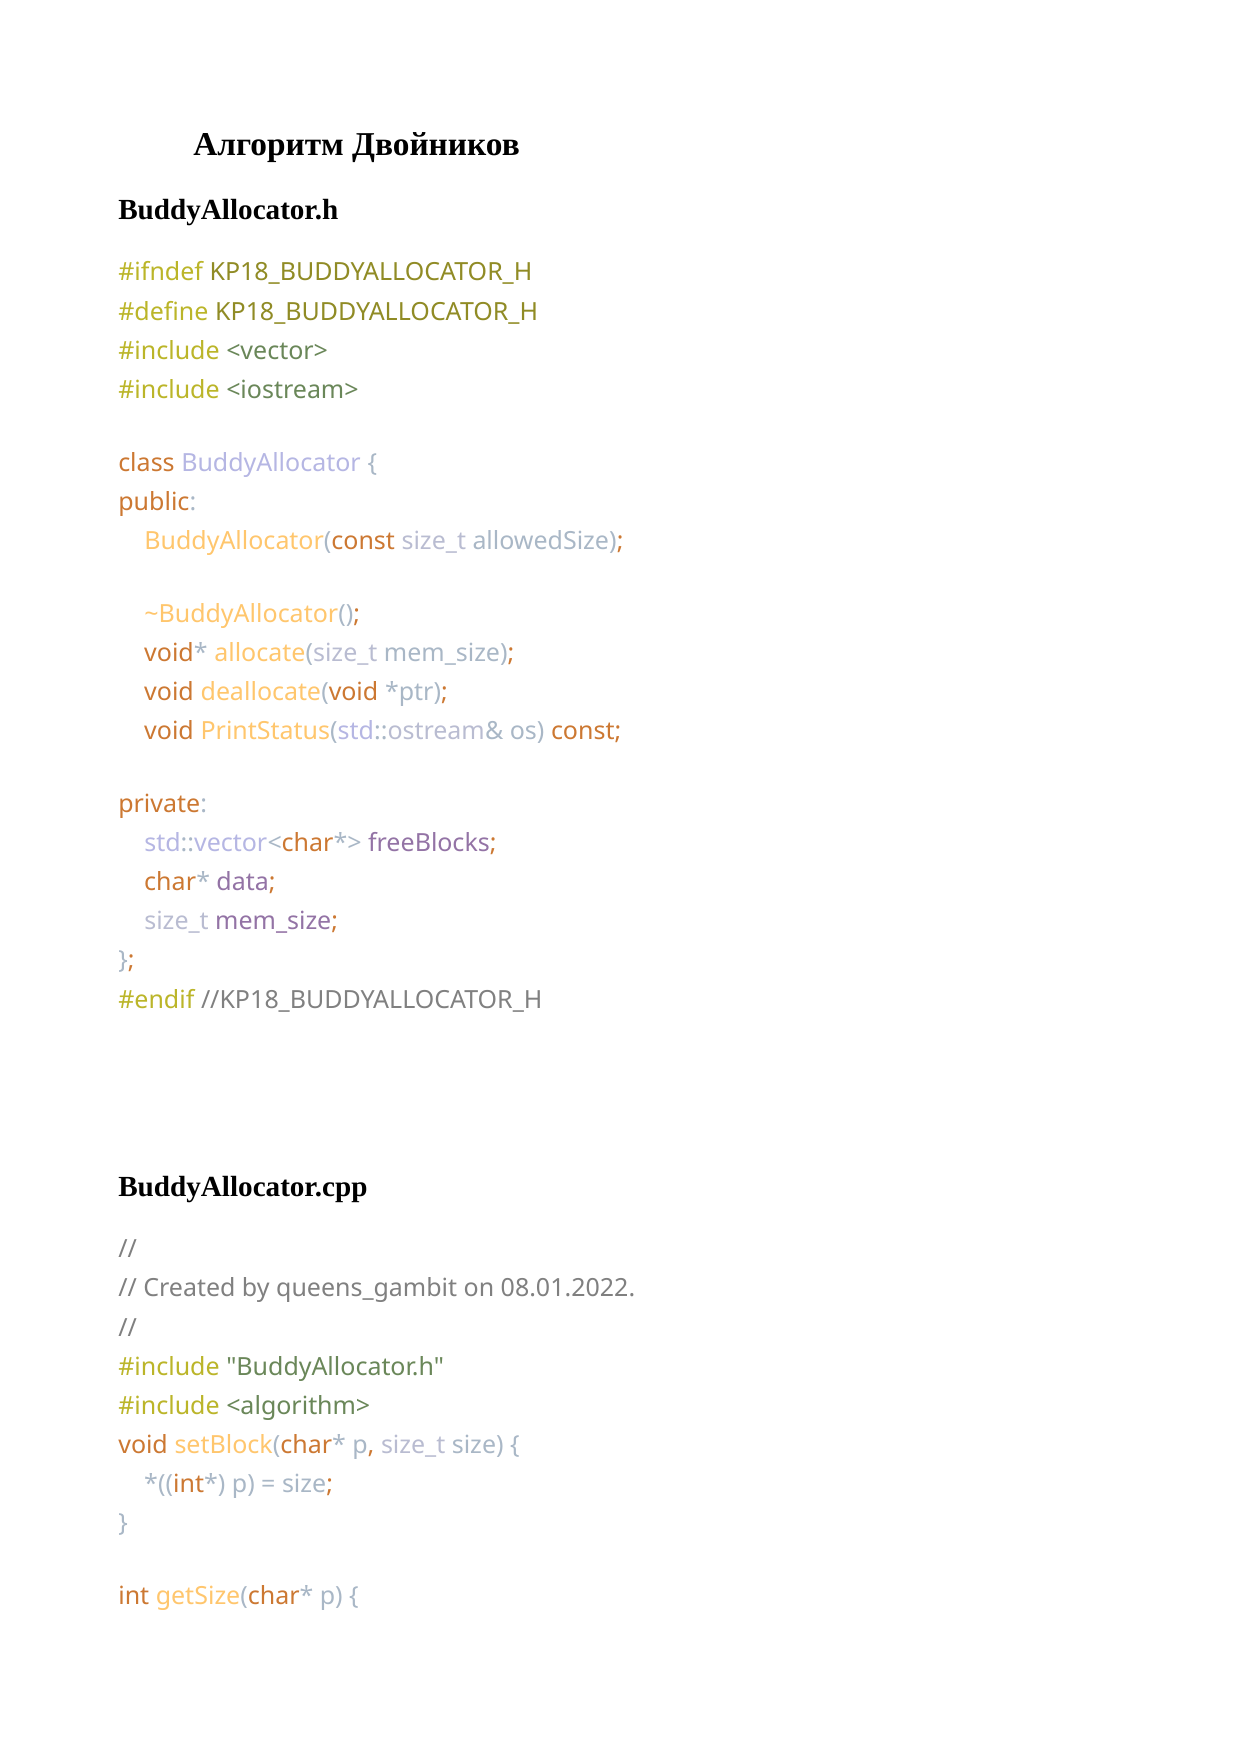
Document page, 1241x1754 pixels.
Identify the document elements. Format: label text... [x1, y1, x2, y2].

text #ifndef KP18_BUDDYALLOCATOR_H #define KP18_BUDDYALLOCATOR_H #include <vector> #include <iostream> class BuddyAllocator { public: BuddyAllocator(const size_t allowedSize); ~BuddyAllocator(); void* allocate(size_t mem_size); void deallocate(void *ptr); void PrintStatus(std::ostream& os) const; private: std::vector<char*> freeBlocks; char* data; size_t mem_size; }; #endif //KP18_BUDDYALLOCATOR_H [118, 254, 1122, 1015]
text BuddyAllocator.h [118, 192, 1122, 225]
text BuddyAllocator.cpp [118, 1169, 1122, 1202]
text // // Created by queens_gambit on 08.01.2022. // #include "BuddyAllocator.h" #include <algorithm> void setBlock(char* p, size_t size) { *((int*) p) = size; } int getSize(char* p) { [118, 1231, 1122, 1612]
text Алгоритм Двойников [118, 124, 1122, 162]
